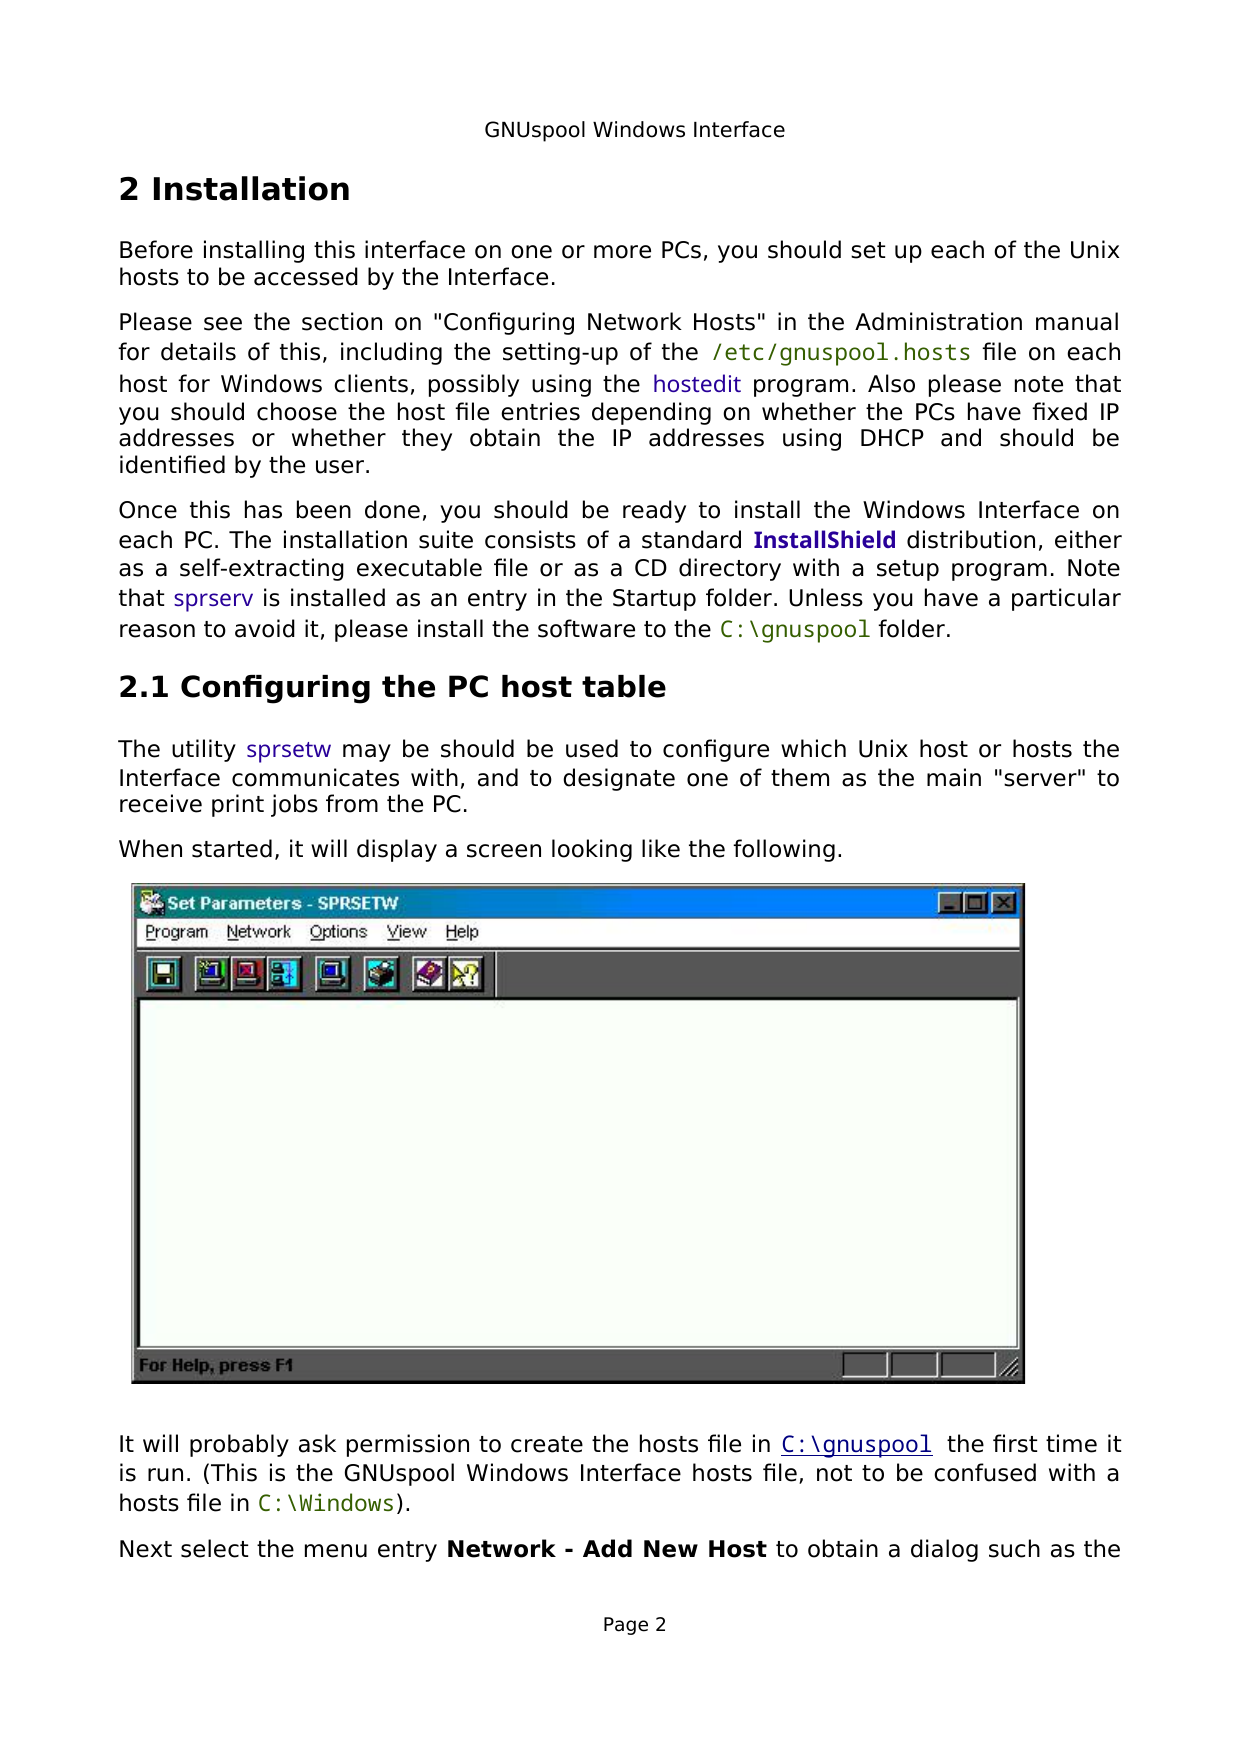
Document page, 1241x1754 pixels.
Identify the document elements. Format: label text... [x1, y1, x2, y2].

subtitle Configuring the PC host table [118, 670, 1122, 704]
text Please see the section on "Configuring Network Hosts" in the Administration manual for details of this, including the setting-up of the /etc/gnuspool.hosts file on each host for Windows clients, possibly using the hostedit program. Also please note that you should choose the host file entries depending on whether the PCs have fixed IP addresses or whether they obtain the IP addresses using DHCP and should be identified by the user. [118, 309, 1122, 479]
text The utility sprsetw may be should be used to configure which Unix host or hosts the Interface communicates with, and to designate one of them as the main "server" to receive print jobs from the PC. [118, 733, 1122, 818]
text When started, it will display a screen looking like the following. [118, 837, 1122, 863]
picture [131, 883, 1026, 1384]
subtitle Installation [118, 172, 1122, 208]
text It will probably ask permission to create the hosts file in C:\gnuspool the first time it is run. (This is the GNUspool Windows Interface hosts file, not to be confused with a hosts file in C:\Windows). [118, 1428, 1122, 1518]
text Before installing this interface on one or more PCs, you should set up each of the Unix hosts to be accessed by the Interface. [118, 238, 1122, 291]
text Once this has been done, you should be ready to install the Windows Interface on each PC. The installation suite consists of a standard InstallShield distribution, either as a self-extracting executable file or as a CD directory with a setup program. Note that sprserv is installed as an entry in the Startup folder. Unless you have a particular reason to avoid it, please install the software to the C:\gnuspool folder. [118, 497, 1122, 645]
text Next select the menu entry Network - Add New Host to obtain a dialog such as the [118, 1536, 1122, 1563]
